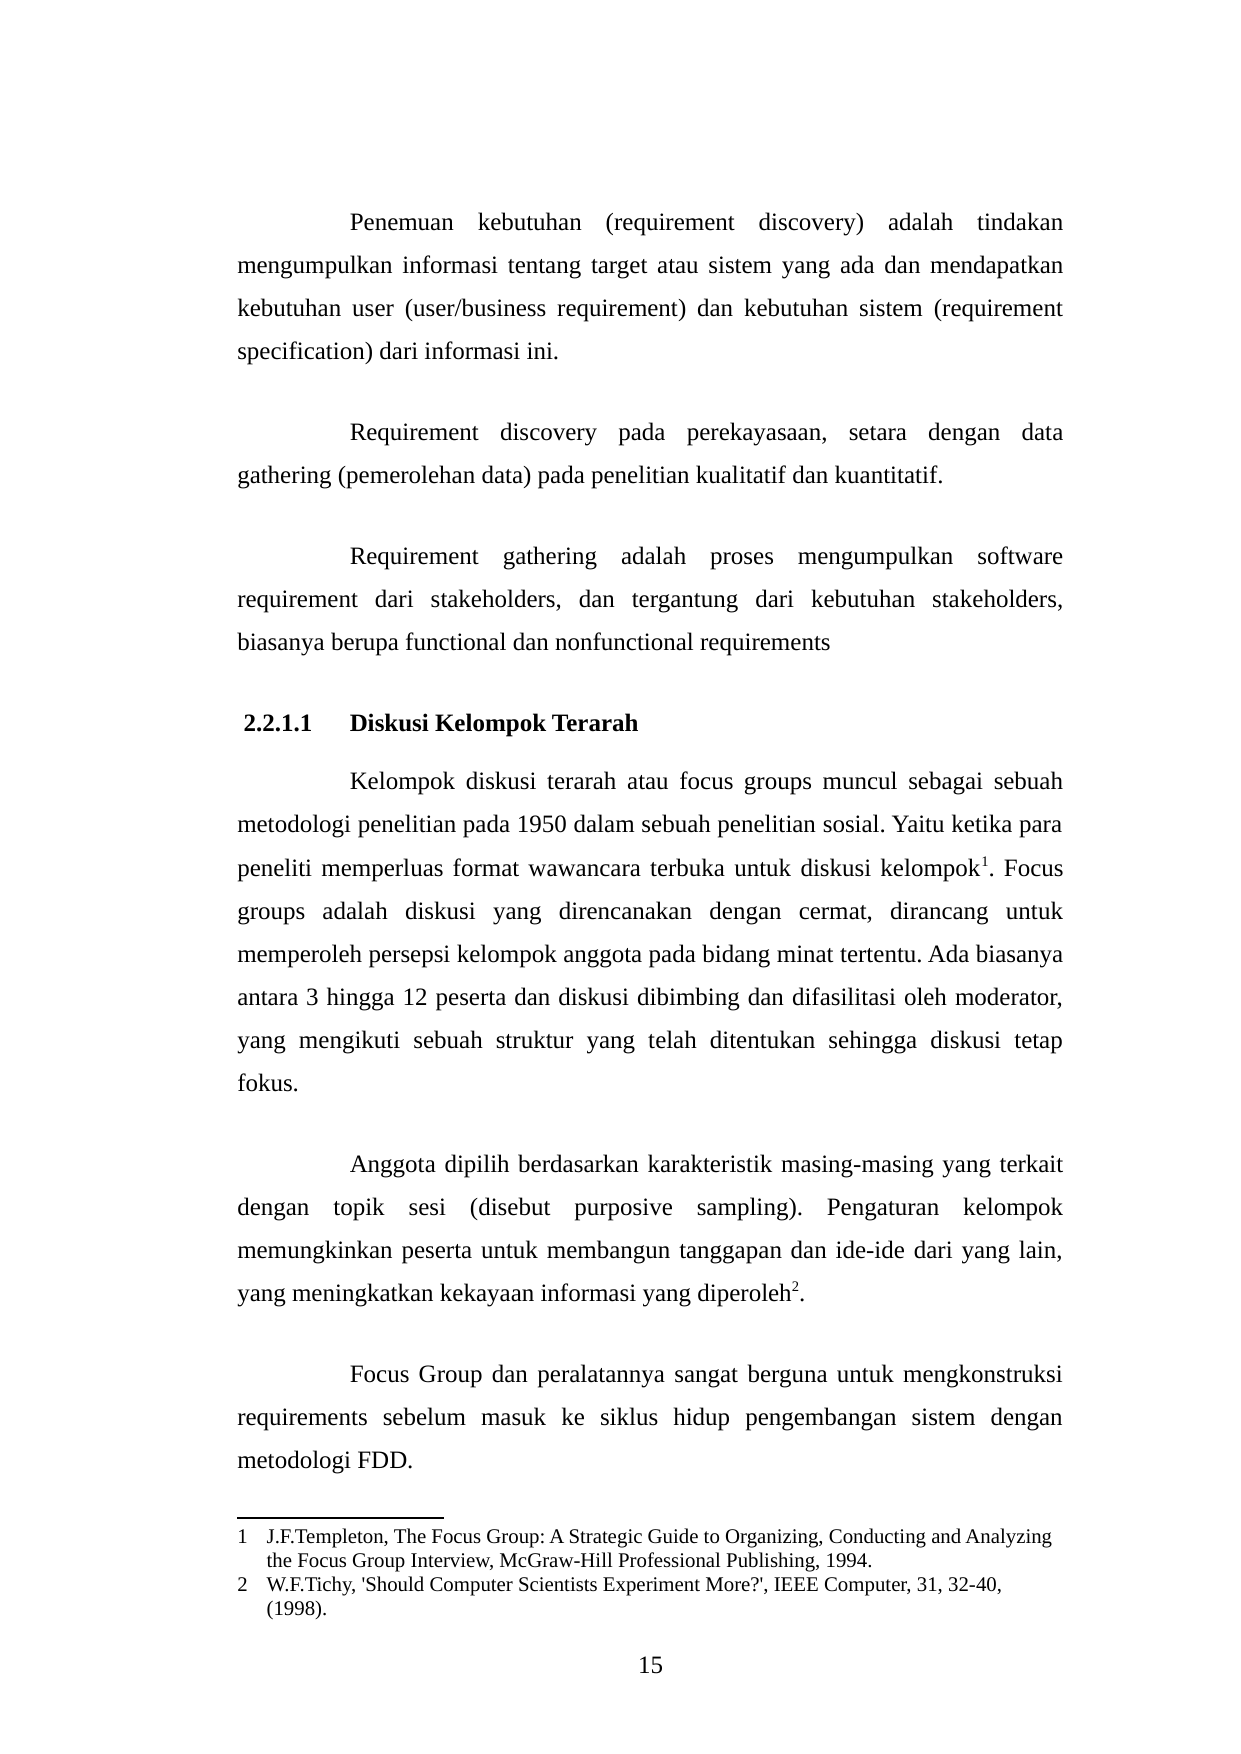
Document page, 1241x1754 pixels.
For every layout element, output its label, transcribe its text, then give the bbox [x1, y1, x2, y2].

text Requirement gathering adalah proses mengumpulkan software requirement dari stakeholders, dan tergantung dari kebutuhan stakeholders, biasanya berupa functional dan nonfunctional requirements [237, 541, 1063, 656]
text Kelompok diskusi terarah atau focus groups muncul sebagai sebuah metodologi penelitian pada 1950 dalam sebuah penelitian sosial. Yaitu ketika para peneliti memperluas format wawancara terbuka untuk diskusi kelompok. Focus groups adalah diskusi yang direncanakan dengan cermat, dirancang untuk memperoleh persepsi kelompok anggota pada bidang minat tertentu. Ada biasanya antara 3 hingga 12 peserta dan diskusi dibimbing dan difasilitasi oleh moderator, yang mengikuti sebuah struktur yang telah ditentukan sehingga diskusi tetap fokus. [237, 766, 1063, 1097]
text J.F.Templeton, The Focus Group: A Strategic Guide to Organizing, Conducting and Analyzing the Focus Group Interview, McGraw-Hill Professional Publishing, 1994. [237, 1524, 1063, 1572]
text Anggota dipilih berdasarkan karakteristik masing-masing yang terkait dengan topik sesi (disebut purposive sampling). Pengaturan kelompok memungkinkan peserta untuk membangun tanggapan dan ide-ide dari yang lain, yang meningkatkan kekayaan informasi yang diperoleh. [237, 1149, 1063, 1307]
text Requirement discovery pada perekayasaan, setara dengan data gathering (pemerolehan data) pada penelitian kualitatif dan kuantitatif. [237, 417, 1063, 489]
text Penemuan kebutuhan (requirement discovery) adalah tindakan mengumpulkan informasi tentang target atau sistem yang ada dan mendapatkan kebutuhan user (user/business requirement) dan kebutuhan sistem (requirement specification) dari informasi ini. [237, 207, 1063, 365]
list Diskusi Kelompok Terarah [237, 708, 1063, 736]
text W.F.Tichy, 'Should Computer Scientists Experiment More?', IEEE Computer, 31, 32-40, (1998). [237, 1572, 1063, 1620]
text Focus Group dan peralatannya sangat berguna untuk mengkonstruksi requirements sebelum masuk ke siklus hidup pengembangan sistem dengan metodologi FDD. [237, 1359, 1063, 1474]
